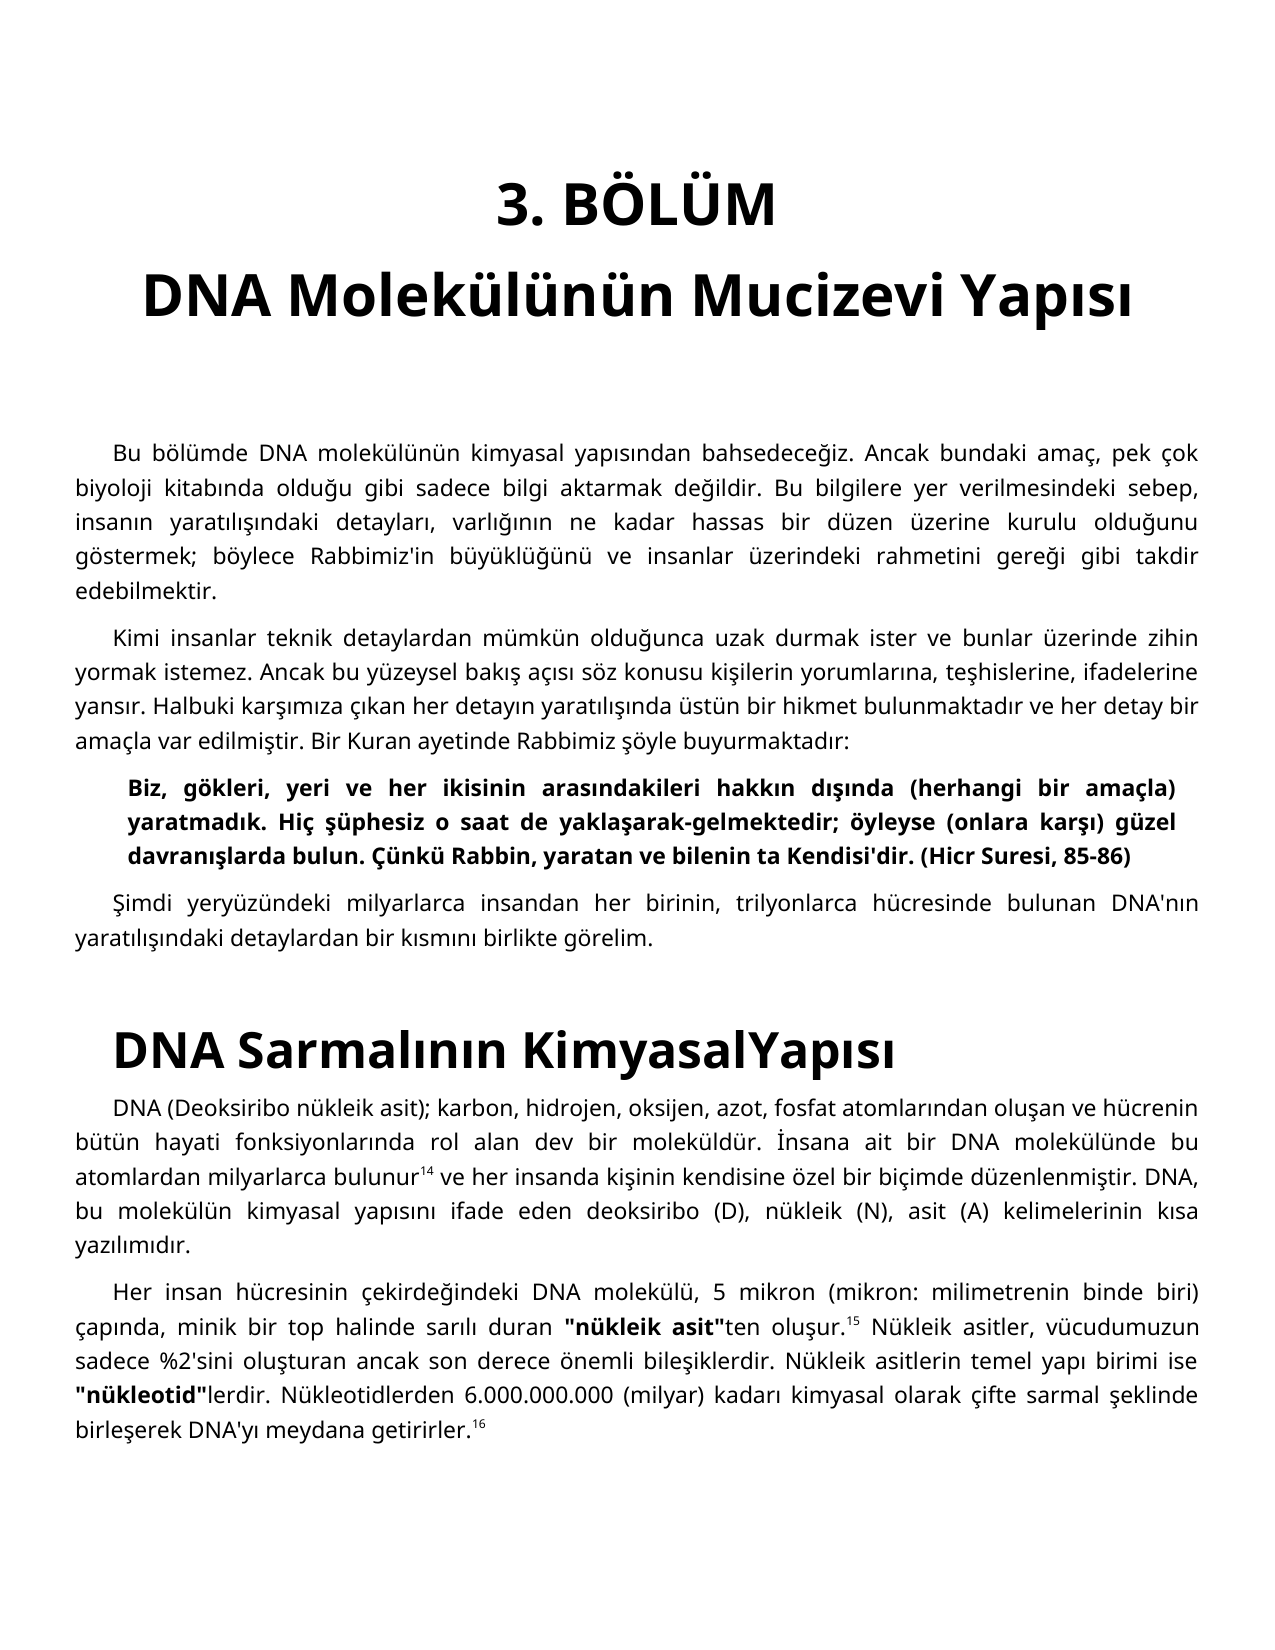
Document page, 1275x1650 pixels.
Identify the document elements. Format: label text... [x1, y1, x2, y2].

subtitle 3. BÖLÜM [75, 162, 1200, 242]
subtitle DNA Sarmalının KimyasalYapısı [112, 1015, 1200, 1083]
text Biz, gökleri, yeri ve her ikisinin arasındakileri hakkın dışında (herhangi bir amaçla) yaratmadık. Hiç şüphesiz o saat de yaklaşarak-gelmektedir; öyleyse (onlara karşı) güzel davranışlarda bulun. Çünkü Rabbin, yaratan ve bilenin ta Kendisi'dir. (Hicr Suresi, 85-86) [127, 771, 1177, 871]
text Bu bölümde DNA molekülünün kimyasal yapısından bahsedeceğiz. Ancak bundaki amaç, pek çok biyoloji kitabında olduğu gibi sadece bilgi aktarmak değildir. Bu bilgilere yer verilmesindeki sebep, insanın yaratılışındaki detayları, varlığının ne kadar hassas bir düzen üzerine kurulu olduğunu göstermek; böylece Rabbimiz'in büyüklüğünü ve insanlar üzerindeki rahmetini gereği gibi takdir edebilmektir. [75, 437, 1200, 606]
text Her insan hücresinin çekirdeğindeki DNA molekülü, 5 mikron (mikron: milimetrenin binde biri) çapında, minik bir top halinde sarılı duran "nükleik asit"ten oluşur.15 Nükleik asitler, vücudumuzun sadece %2'sini oluşturan ancak son derece önemli bileşiklerdir. Nükleik asitlerin temel yapı birimi ise "nükleotid"lerdir. Nükleotidlerden 6.000.000.000 (milyar) kadarı kimyasal olarak çifte sarmal şeklinde birleşerek DNA'yı meydana getirirler.16 [75, 1276, 1200, 1445]
text Kimi insanlar teknik detaylardan mümkün olduğunca uzak durmak ister ve bunlar üzerinde zihin yormak istemez. Ancak bu yüzeysel bakış açısı söz konusu kişilerin yorumlarına, teşhislerine, ifadelerine yansır. Halbuki karşımıza çıkan her detayın yaratılışında üstün bir hikmet bulunmaktadır ve her detay bir amaçla var edilmiştir. Bir Kuran ayetinde Rabbimiz şöyle buyurmaktadır: [75, 621, 1200, 756]
subtitle DNA Molekülünün Mucizevi Yapısı [75, 254, 1200, 334]
text DNA (Deoksiribo nükleik asit); karbon, hidrojen, oksijen, azot, fosfat atomlarından oluşan ve hücrenin bütün hayati fonksiyonlarında rol alan dev bir moleküldür. İnsana ait bir DNA molekülünde bu atomlardan milyarlarca bulunur14 ve her insanda kişinin kendisine özel bir biçimde düzenlenmiştir. DNA, bu molekülün kimyasal yapısını ifade eden deoksiribo (D), nükleik (N), asit (A) kelimelerinin kısa yazılımıdır. [75, 1092, 1200, 1260]
text Şimdi yeryüzündeki milyarlarca insandan her birinin, trilyonlarca hücresinde bulunan DNA'nın yaratılışındaki detaylardan bir kısmını birlikte görelim. [75, 887, 1200, 953]
